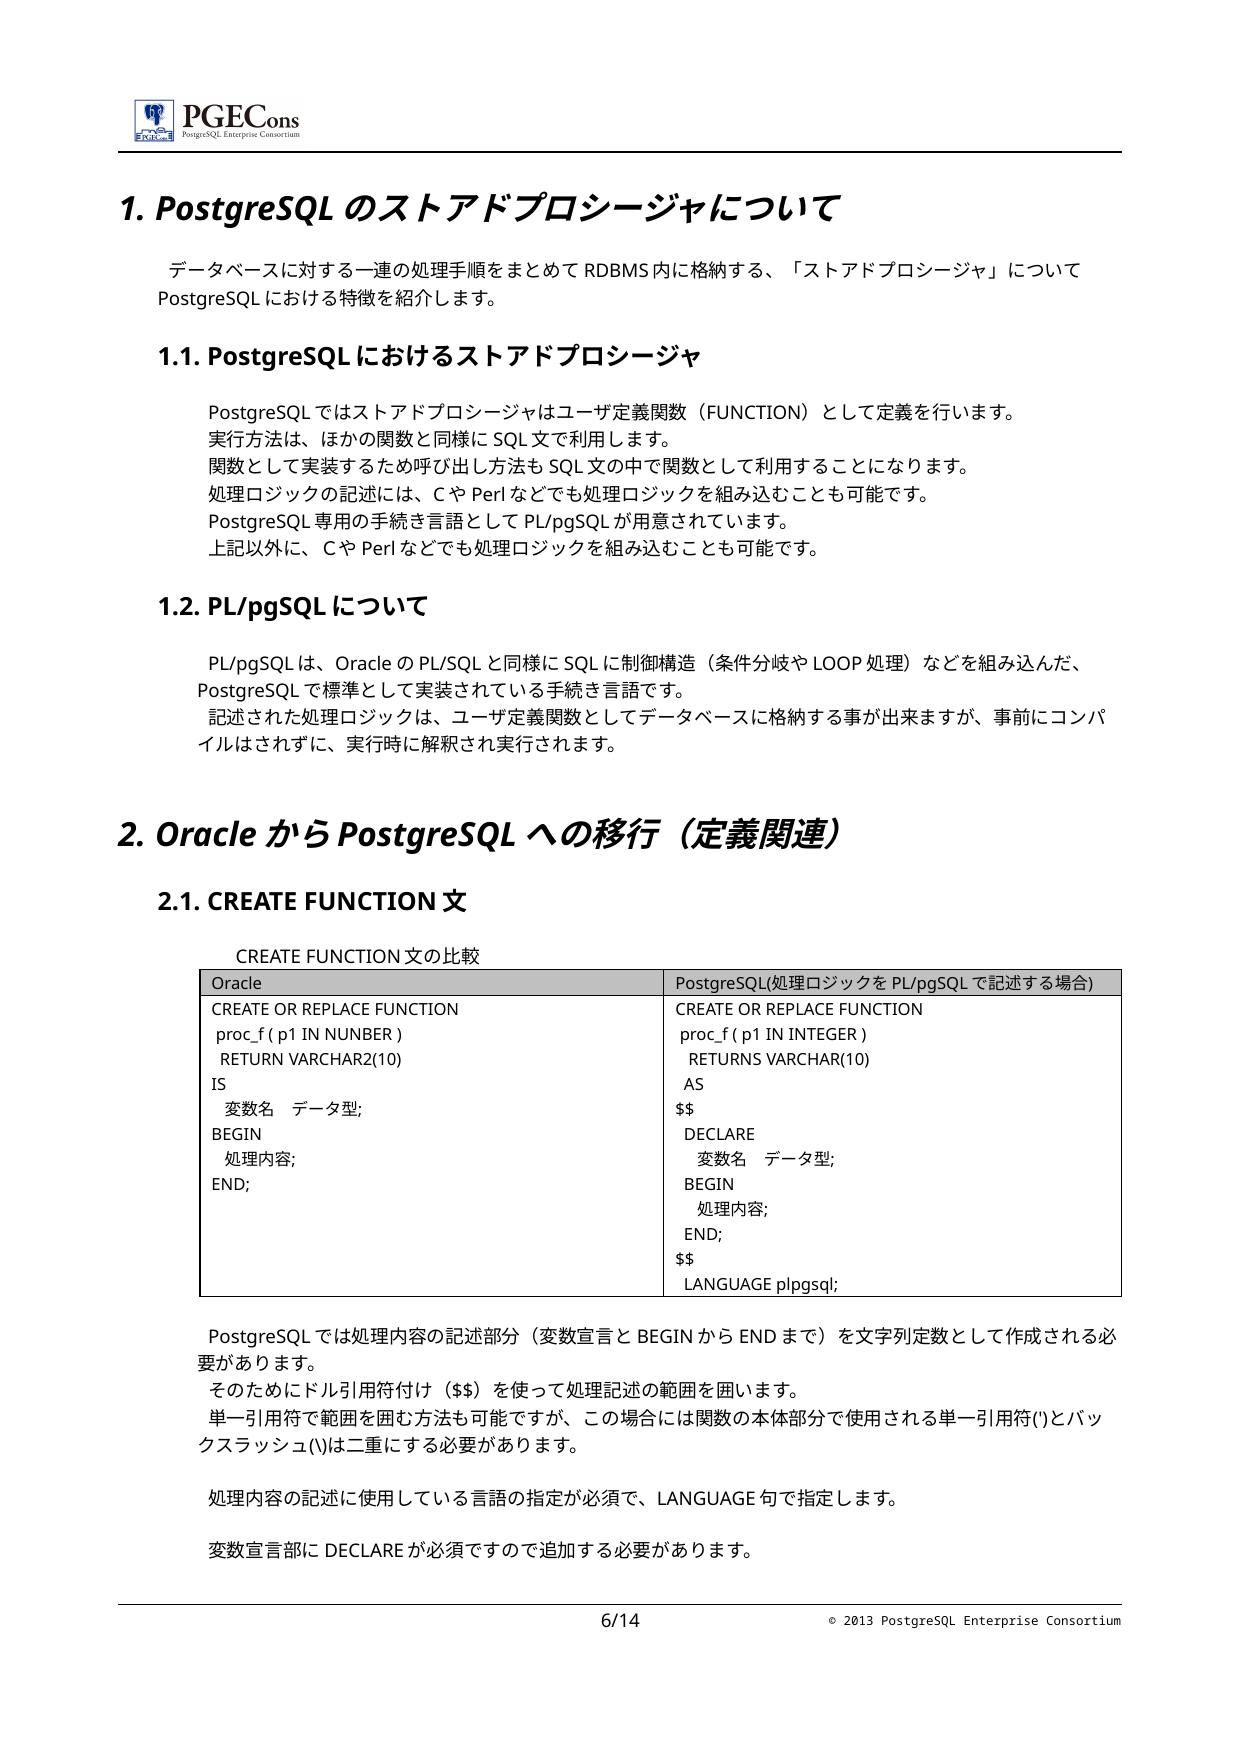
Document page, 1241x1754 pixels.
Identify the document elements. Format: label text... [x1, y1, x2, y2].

table_header Oracle [201, 970, 663, 995]
text 処理内容の記述に使用している言語の指定が必須で、LANGUAGE句で指定します。 [197, 1483, 1122, 1510]
text CREATE FUNCTION文の比較 [235, 944, 1122, 969]
table_header PostgreSQL(処理ロジックをPL/pgSQLで記述する場合) [664, 970, 1121, 995]
subtitle OracleからPostgreSQLへの移行（定義関連） [118, 808, 1122, 856]
text PostgreSQLではストアドプロシージャはユーザ定義関数（FUNCTION）として定義を行います。 [197, 398, 1122, 425]
table_cell CREATE OR REPLACE FUNCTION proc_f ( p1 IN NUNBER ) RETURN VARCHAR2(10) IS 変数名 データ型; BEGIN 処理内容; END; [201, 996, 663, 1296]
subtitle PL/pgSQLについて [157, 586, 1122, 623]
text 単一引用符で範囲を囲む方法も可能ですが、この場合には関数の本体部分で使用される単一引用符(')とバックスラッシュ(\)は二重にする必要があります。 [197, 1403, 1122, 1458]
text そのためにドル引用符付け（$$）を使って処理記述の範囲を囲います。 [197, 1376, 1122, 1403]
text 実行方法は、ほかの関数と同様にSQL文で利用します。 [197, 425, 1122, 452]
text PostgreSQLでは処理内容の記述部分（変数宣言とBEGINからENDまで）を文字列定数として作成される必要があります。 [197, 1322, 1122, 1376]
text 変数宣言部にDECLAREが必須ですので追加する必要があります。 [197, 1536, 1122, 1563]
text 上記以外に、ＣやPerlなどでも処理ロジックを組み込むことも可能です。 [197, 534, 1122, 561]
subtitle PostgreSQLのストアドプロシージャについて [118, 182, 1122, 231]
text 処理ロジックの記述には、CやPerlなどでも処理ロジックを組み込むことも可能です。 [197, 479, 1122, 506]
text PL/pgSQLは、OracleのPL/SQLと同様にSQLに制御構造（条件分岐やLOOP処理）などを組み込んだ、PostgreSQLで標準として実装されている手続き言語です。 [197, 648, 1122, 702]
text PostgreSQL専用の手続き言語としてPL/pgSQLが用意されています。 [197, 506, 1122, 534]
text データベースに対する一連の処理手順をまとめてRDBMS内に格納する、「ストアドプロシージャ」についてPostgreSQLにおける特徴を紹介します。 [157, 256, 1122, 310]
subtitle PostgreSQLにおけるストアドプロシージャ [157, 336, 1122, 372]
picture [128, 94, 306, 147]
table_cell CREATE OR REPLACE FUNCTION proc_f ( p1 IN INTEGER ) RETURNS VARCHAR(10) AS $$ DECLARE 変数名 データ型; BEGIN 処理内容; END; $$ LANGUAGE plpgsql; [664, 996, 1121, 1296]
text 記述された処理ロジックは、ユーザ定義関数としてデータベースに格納する事が出来ますが、事前にコンパイルはされずに、実行時に解釈され実行されます。 [197, 702, 1122, 757]
text 関数として実装するため呼び出し方法もSQL文の中で関数として利用することになります。 [197, 452, 1122, 479]
subtitle CREATE FUNCTION文 [157, 882, 1122, 918]
